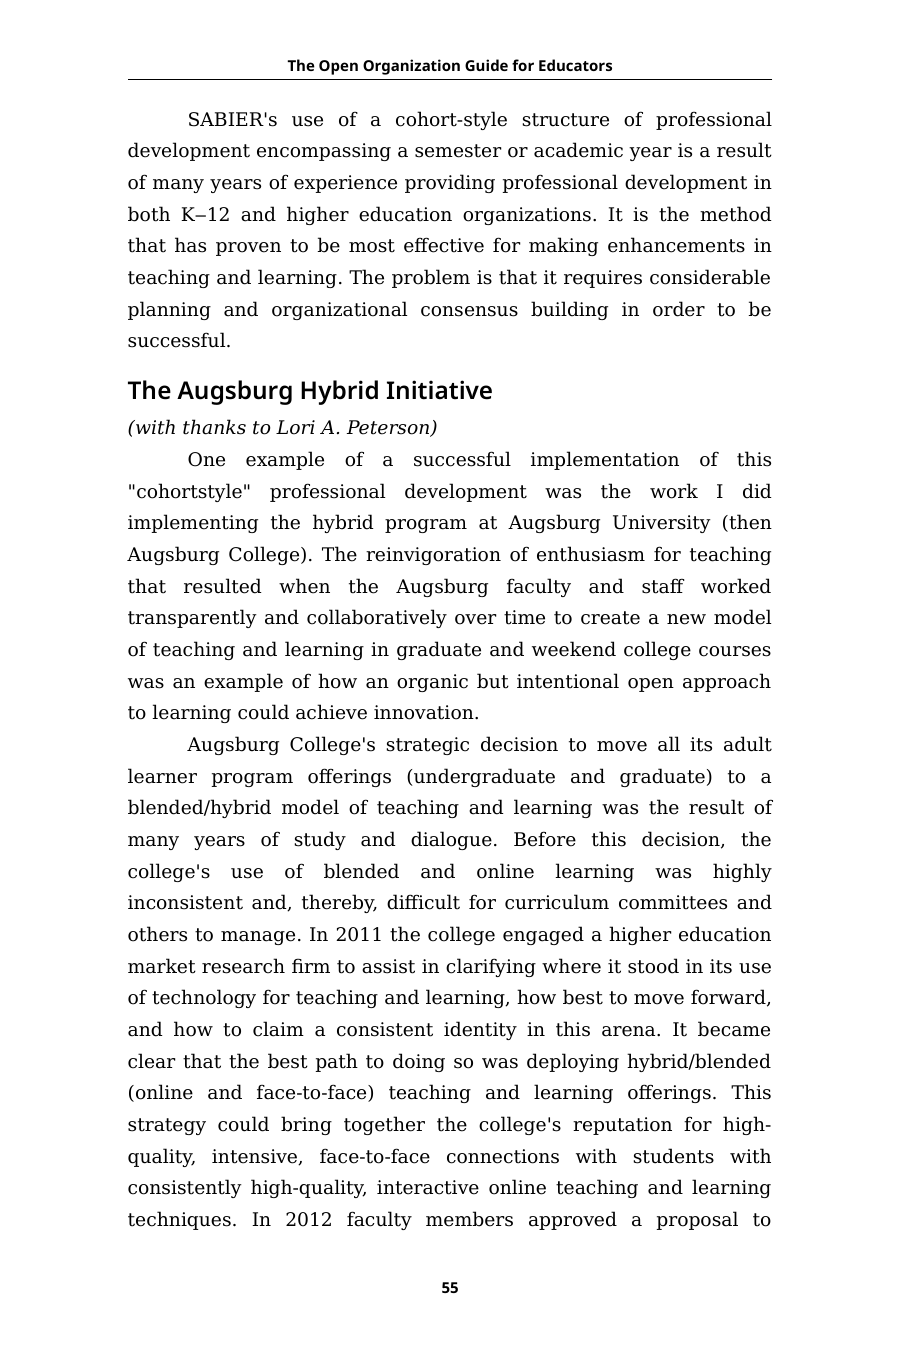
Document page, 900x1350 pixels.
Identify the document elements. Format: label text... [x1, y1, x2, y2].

subtitle The Augsburg Hybrid Initiative [127, 377, 772, 405]
text Augsburg College's strategic decision to move all its adult learner program offerings (undergraduate and graduate) to a blended/hybrid model of teaching and learning was the result of many years of study and dialogue. Before this decision, the college's use of blended and online learning was highly inconsistent and, thereby, difficult for curriculum committees and others to manage. In 2011 the college engaged a higher education market research firm to assist in clarifying where it stood in its use of technology for teaching and learning, how best to move forward, and how to claim a consistent identity in this arena. It became clear that the best path to doing so was deploying hybrid/blended (online and face-to-face) teaching and learning offerings. This strategy could bring together the college's reputation for high-quality, intensive, face-to-face connections with students with consistently high-quality, interactive online teaching and learning techniques. In 2012 faculty members approved a proposal to [127, 734, 772, 1231]
text (with thanks to Lori A. Peterson) [127, 417, 772, 439]
text One example of a successful implementation of this "cohortstyle" professional development was the work I did implementing the hybrid program at Augsburg University (then Augsburg College). The reinvigoration of enthusiasm for teaching that resulted when the Augsburg faculty and staff worked transparently and collaboratively over time to create a new model of teaching and learning in graduate and weekend college courses was an example of how an organic but intentional open approach to learning could achieve innovation. [127, 449, 772, 724]
text SABIER's use of a cohort-style structure of professional development encompassing a semester or academic year is a result of many years of experience providing professional development in both K‒12 and higher education organizations. It is the method that has proven to be most effective for making enhancements in teaching and learning. The problem is that it requires considerable planning and organizational consensus building in order to be successful. [127, 109, 772, 352]
